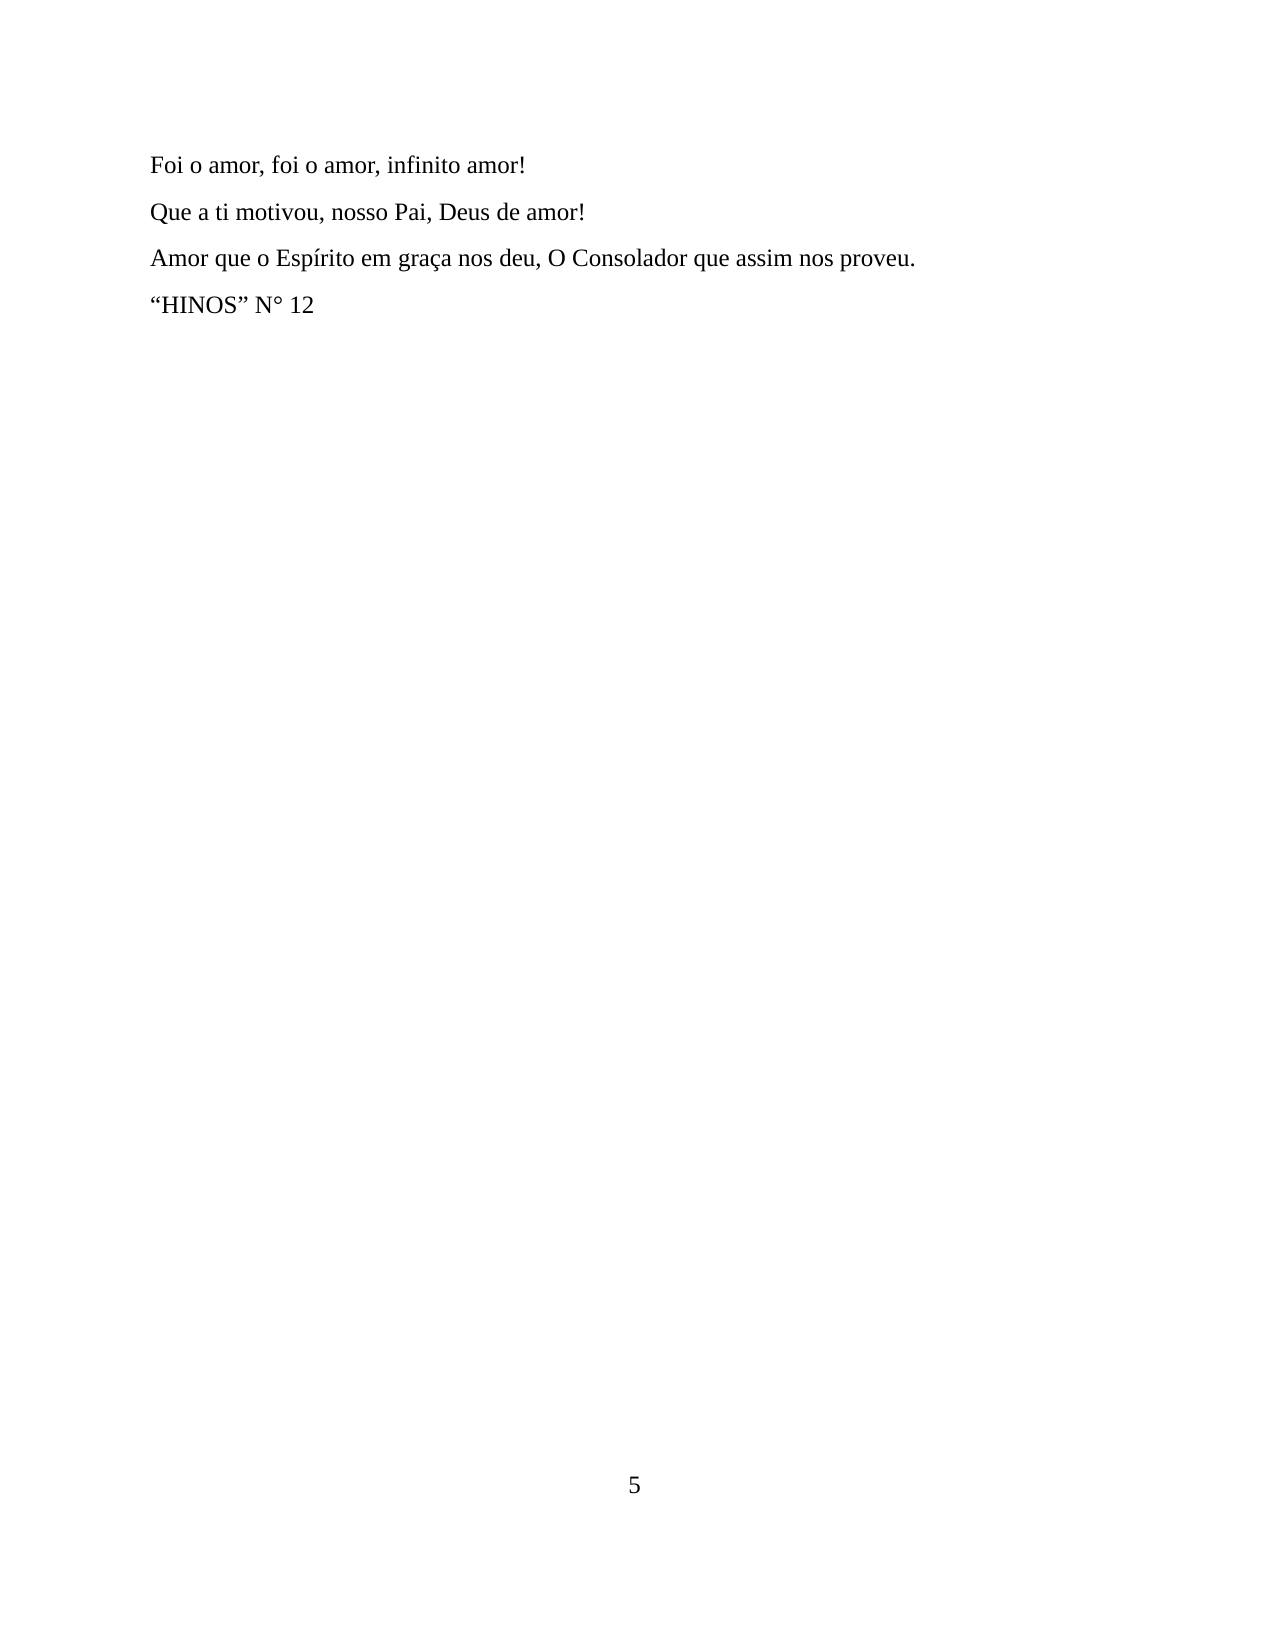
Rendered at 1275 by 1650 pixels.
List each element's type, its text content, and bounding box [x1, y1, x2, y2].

text Foi o amor, foi o amor, infinito amor! [150, 150, 1125, 179]
text “HINOS” N° 12 [150, 290, 1125, 319]
text Que a ti motivou, nosso Pai, Deus de amor! [150, 197, 1125, 225]
text Amor que o Espírito em graça nos deu, O Consolador que assim nos proveu. [150, 243, 1125, 272]
